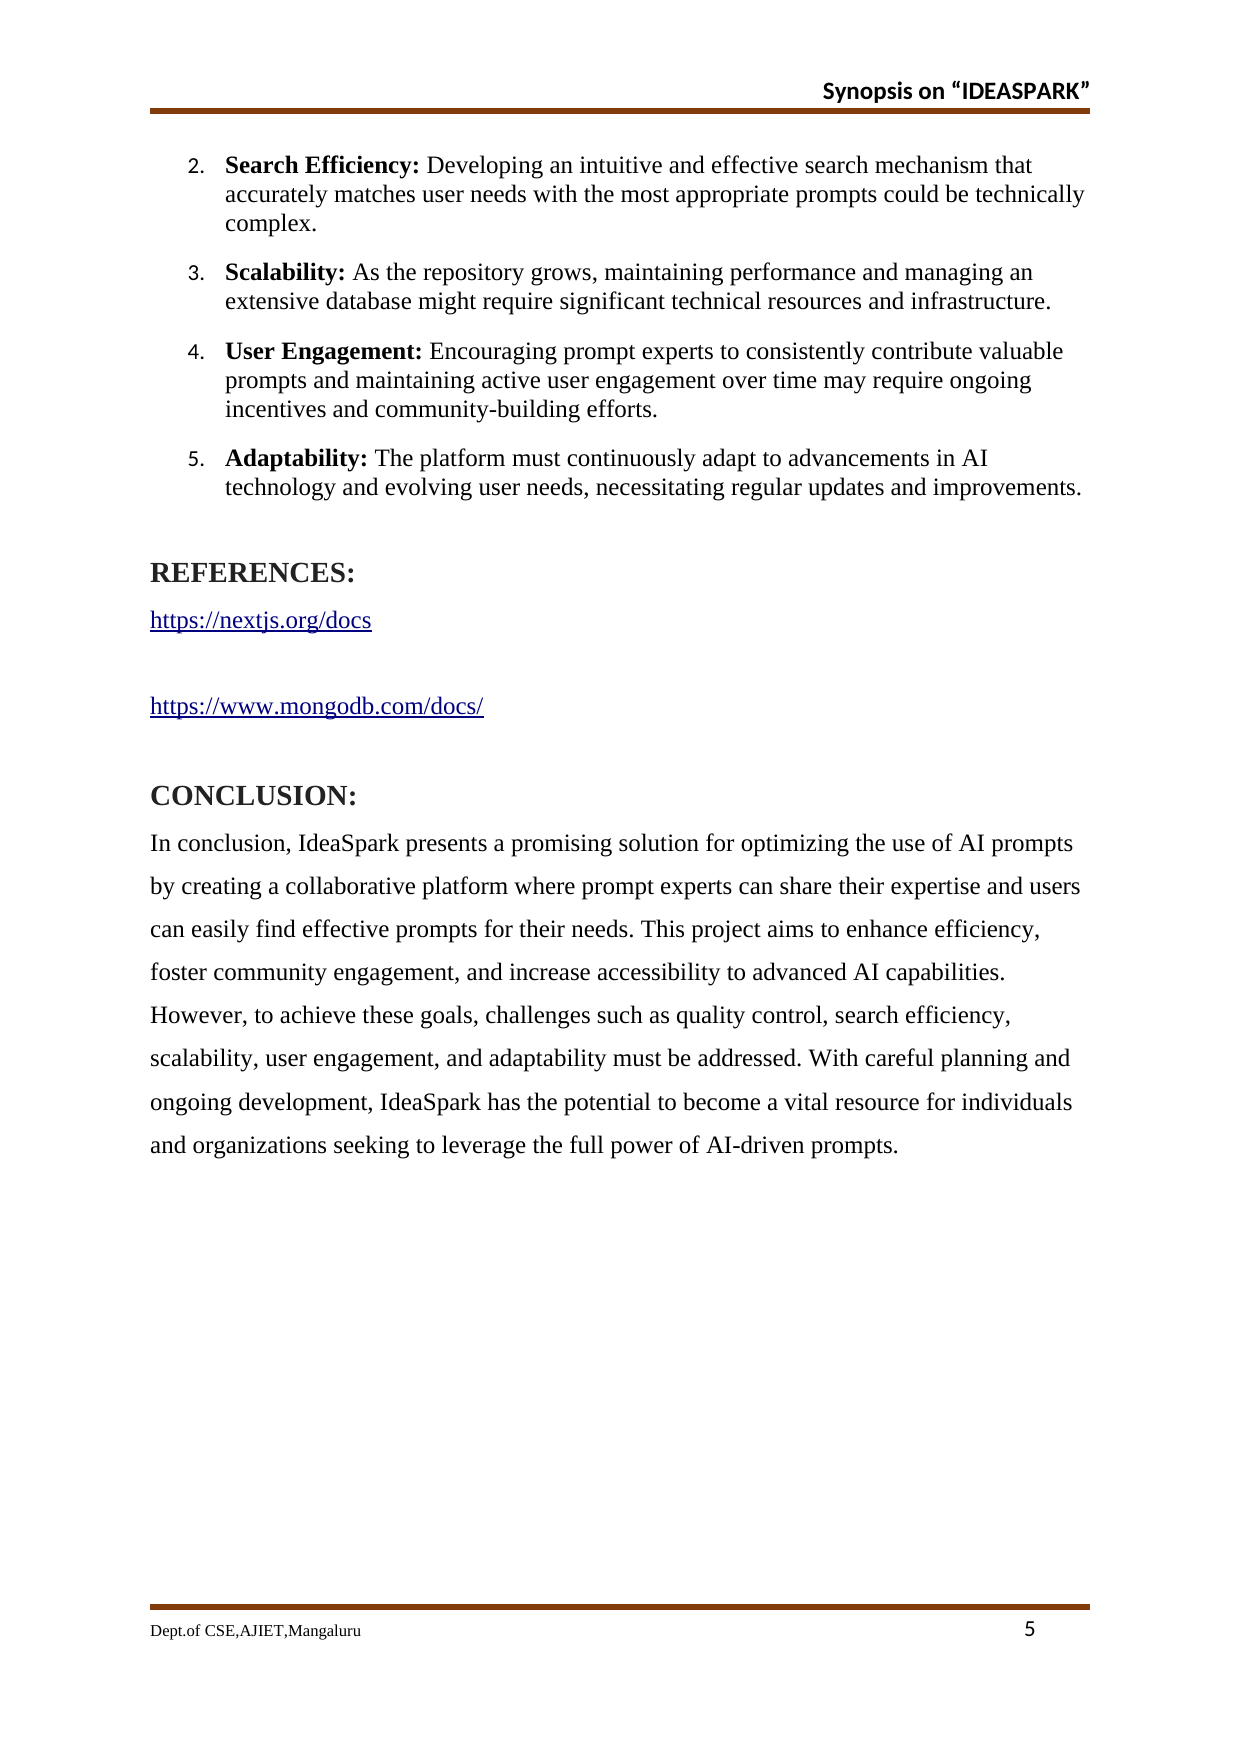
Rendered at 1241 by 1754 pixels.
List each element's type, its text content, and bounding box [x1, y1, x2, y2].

text REFERENCES: [150, 555, 1090, 588]
list Adaptability: The platform must continuously adapt to advancements in AI technology and evolving user needs, necessitating regular updates and improvements. [187, 443, 1090, 501]
text In conclusion, IdeaSpark presents a promising solution for optimizing the use of AI prompts by creating a collaborative platform where prompt experts can share their expertise and users can easily find effective prompts for their needs. This project aims to enhance efficiency, foster community engagement, and increase accessibility to advanced AI capabilities. However, to achieve these goals, challenges such as quality control, search efficiency, scalability, user engagement, and adaptability must be addressed. With careful planning and ongoing development, IdeaSpark has the potential to become a vital resource for individuals and organizations seeking to leverage the full power of AI-driven prompts. [150, 828, 1090, 1158]
list Scalability: As the repository grows, maintaining performance and managing an extensive database might require significant technical resources and infrastructure. [187, 257, 1090, 315]
text CONCLUSION: [150, 778, 1090, 811]
text https://nextjs.org/docs [150, 605, 1090, 634]
list User Engagement: Encouraging prompt experts to consistently contribute valuable prompts and maintaining active user engagement over time may require ongoing incentives and community-building efforts. [187, 336, 1090, 423]
list Search Efficiency: Developing an intuitive and effective search mechanism that accurately matches user needs with the most appropriate prompts could be technically complex. [187, 150, 1090, 237]
text https://www.mongodb.com/docs/ [150, 691, 1090, 720]
